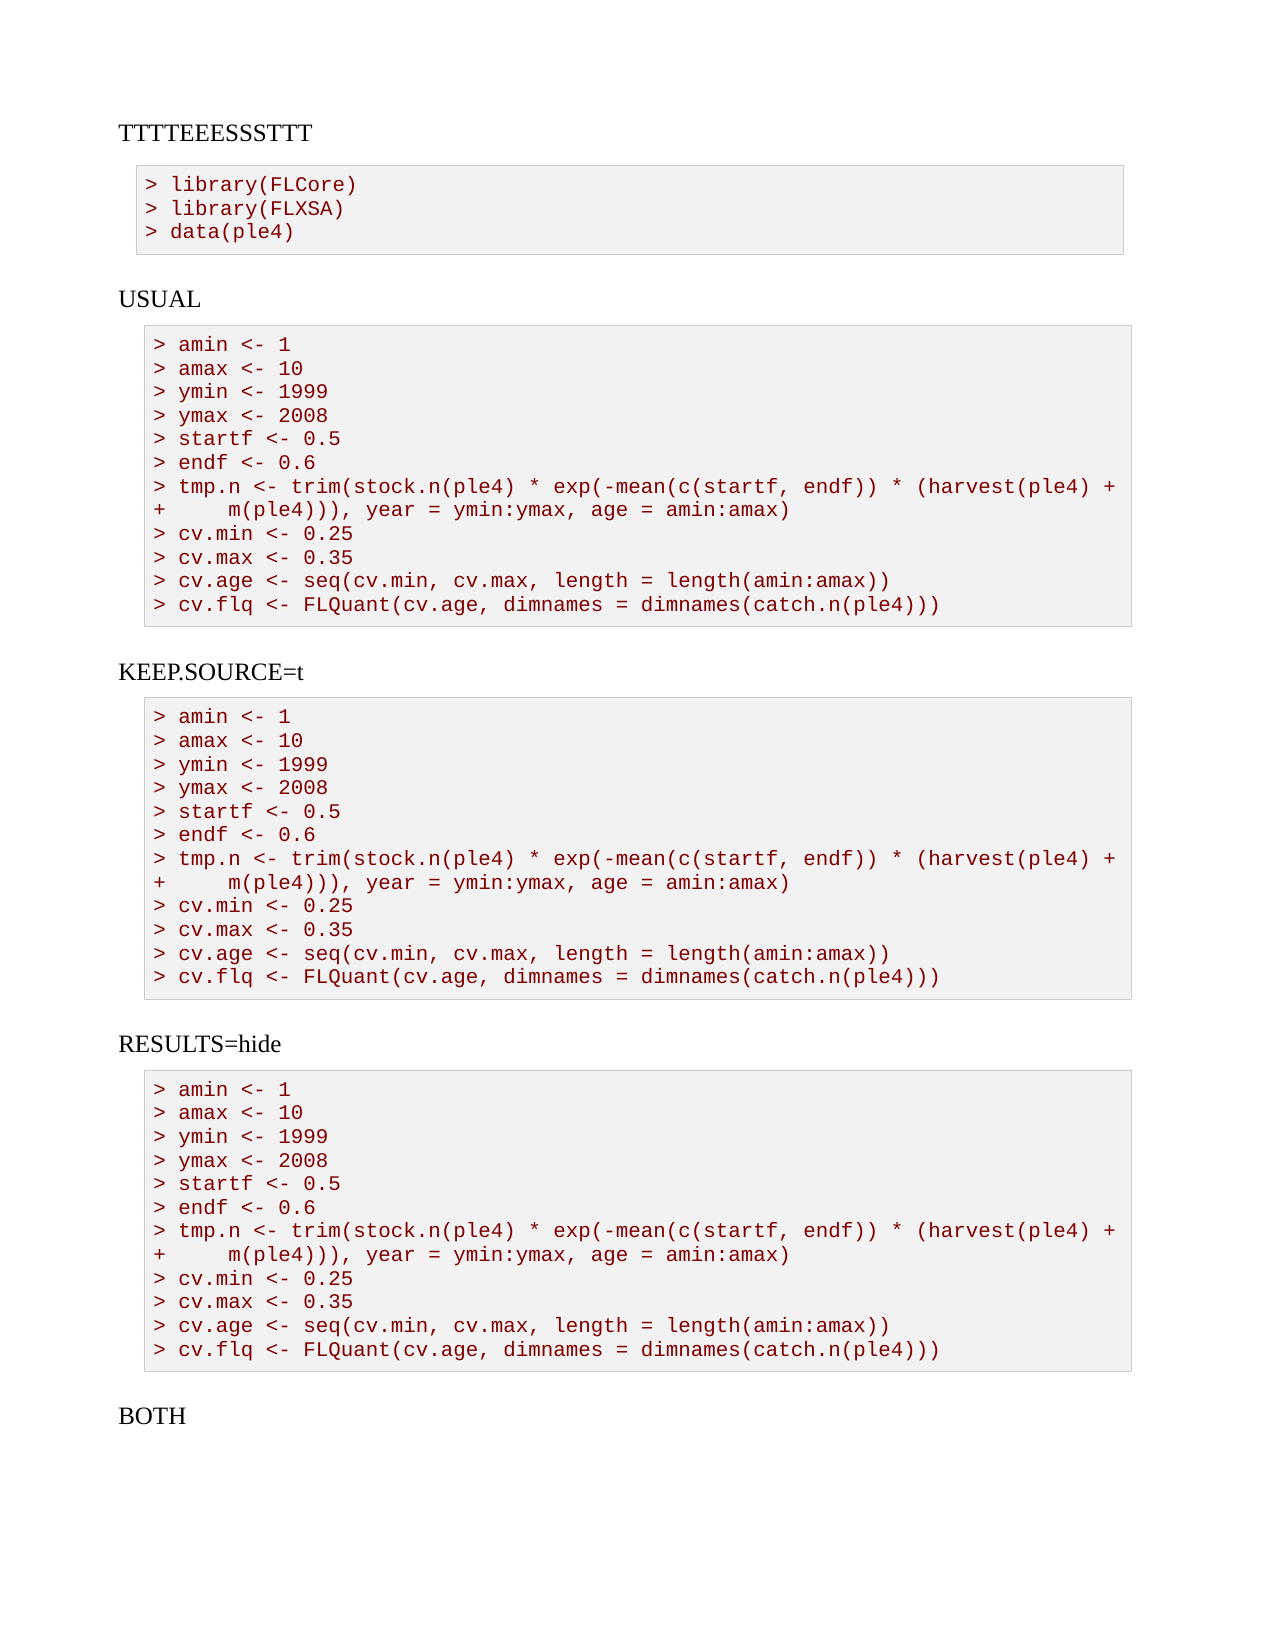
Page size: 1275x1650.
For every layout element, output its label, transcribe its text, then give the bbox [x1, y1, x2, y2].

text TTTTEEESSSTTT [118, 118, 1157, 147]
text BOTH [118, 1058, 1157, 1430]
text + m(ple4))), year = ymin:ymax, age = amin:amax) [153, 499, 1122, 523]
text > amin <- 1 [153, 706, 1122, 730]
text > cv.age <- seq(cv.min, cv.max, length = length(amin:amax)) [153, 570, 1122, 594]
text KEEP.SOURCE=t [118, 313, 1157, 685]
text > library(FLXSA) [145, 198, 1114, 222]
text > startf <- 0.5 [153, 1173, 1122, 1197]
text > endf <- 0.6 [153, 1197, 1122, 1221]
text > tmp.n <- trim(stock.n(ple4) * exp(-mean(c(startf, endf)) * (harvest(ple4) + [153, 1221, 1122, 1244]
text > amax <- 10 [153, 357, 1122, 381]
text > ymax <- 2008 [153, 405, 1122, 428]
text > startf <- 0.5 [153, 428, 1122, 452]
text > tmp.n <- trim(stock.n(ple4) * exp(-mean(c(startf, endf)) * (harvest(ple4) + [153, 848, 1122, 872]
text > amax <- 10 [153, 730, 1122, 753]
text > amin <- 1 [153, 1079, 1122, 1102]
text > data(ple4) [145, 222, 1114, 245]
text > cv.age <- seq(cv.min, cv.max, length = length(amin:amax)) [153, 1315, 1122, 1339]
text > cv.flq <- FLQuant(cv.age, dimnames = dimnames(catch.n(ple4))) [153, 966, 1122, 990]
text > cv.max <- 0.35 [153, 919, 1122, 943]
text > cv.max <- 0.35 [153, 1291, 1122, 1315]
text + m(ple4))), year = ymin:ymax, age = amin:amax) [153, 872, 1122, 895]
text > ymax <- 2008 [153, 1149, 1122, 1173]
text USUAL [118, 147, 1157, 313]
text > amax <- 10 [153, 1102, 1122, 1126]
text > cv.age <- seq(cv.min, cv.max, length = length(amin:amax)) [153, 943, 1122, 966]
text > cv.max <- 0.35 [153, 547, 1122, 570]
text > ymin <- 1999 [153, 381, 1122, 405]
text RESULTS=hide [118, 685, 1157, 1058]
text + m(ple4))), year = ymin:ymax, age = amin:amax) [153, 1244, 1122, 1268]
text > cv.min <- 0.25 [153, 523, 1122, 547]
text > ymin <- 1999 [153, 1126, 1122, 1149]
text > library(FLCore) [145, 174, 1114, 198]
text > endf <- 0.6 [153, 452, 1122, 476]
text > cv.flq <- FLQuant(cv.age, dimnames = dimnames(catch.n(ple4))) [153, 594, 1122, 618]
text > cv.min <- 0.25 [153, 1268, 1122, 1291]
text > startf <- 0.5 [153, 801, 1122, 824]
text > cv.min <- 0.25 [153, 895, 1122, 919]
text > cv.flq <- FLQuant(cv.age, dimnames = dimnames(catch.n(ple4))) [153, 1339, 1122, 1362]
text > tmp.n <- trim(stock.n(ple4) * exp(-mean(c(startf, endf)) * (harvest(ple4) + [153, 476, 1122, 499]
text > amin <- 1 [153, 334, 1122, 357]
text > ymax <- 2008 [153, 777, 1122, 801]
text > ymin <- 1999 [153, 753, 1122, 777]
text > endf <- 0.6 [153, 824, 1122, 848]
